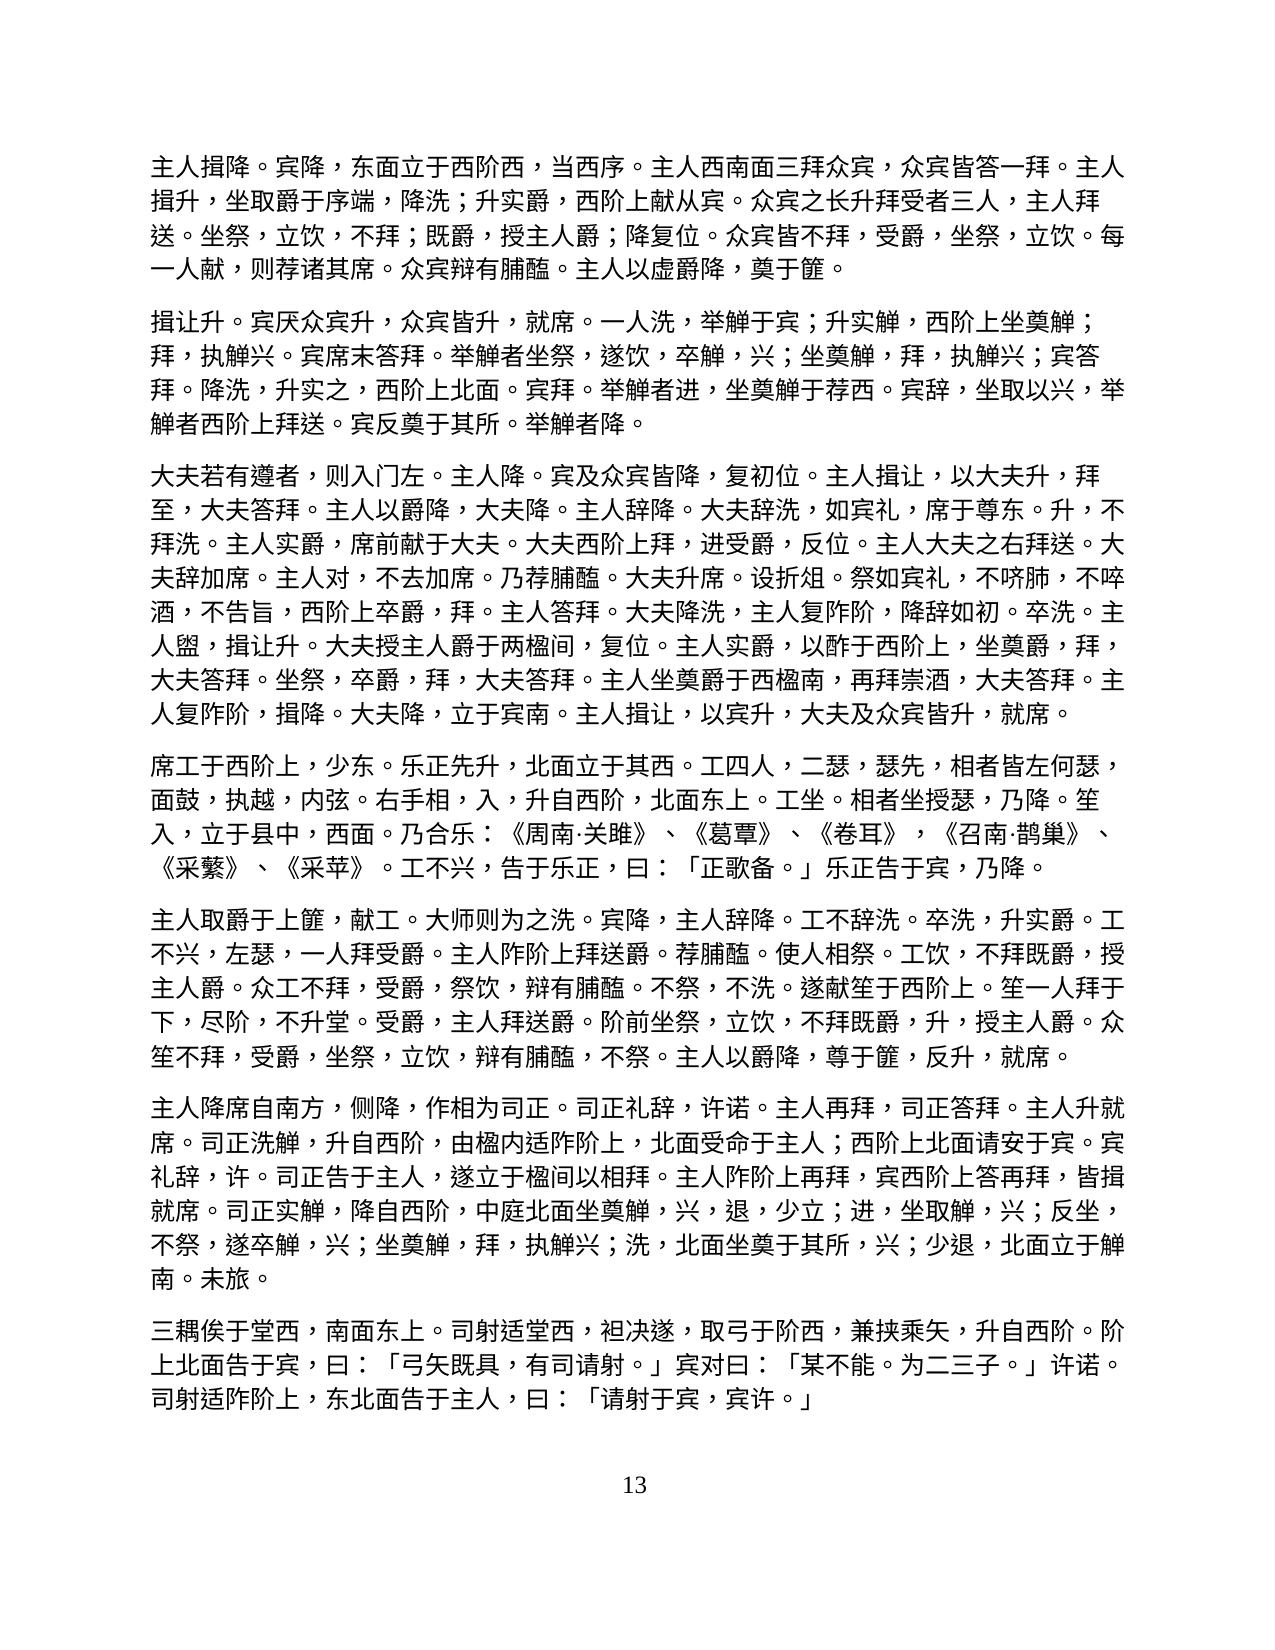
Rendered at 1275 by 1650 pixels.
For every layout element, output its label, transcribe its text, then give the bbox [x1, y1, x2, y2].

text 揖让升。宾厌众宾升，众宾皆升，就席。一人洗，举觯于宾；升实觯，西阶上坐奠觯；拜，执觯兴。宾席末答拜。举觯者坐祭，遂饮，卒觯，兴；坐奠觯，拜，执觯兴；宾答拜。降洗，升实之，西阶上北面。宾拜。举觯者进，坐奠觯于荐西。宾辞，坐取以兴，举觯者西阶上拜送。宾反奠于其所。举觯者降。 [150, 304, 1125, 440]
text 席工于西阶上，少东。乐正先升，北面立于其西。工四人，二瑟，瑟先，相者皆左何瑟，面鼓，执越，内弦。右手相，入，升自西阶，北面东上。工坐。相者坐授瑟，乃降。笙入，立于县中，西面。乃合乐：《周南·关雎》、《葛覃》、《卷耳》，《召南·鹊巢》、《采蘩》、《采苹》。工不兴，告于乐正，曰：「正歌备。」乐正告于宾，乃降。 [150, 749, 1125, 885]
text 大夫若有遵者，则入门左。主人降。宾及众宾皆降，复初位。主人揖让，以大夫升，拜至，大夫答拜。主人以爵降，大夫降。主人辞降。大夫辞洗，如宾礼，席于尊东。升，不拜洗。主人实爵，席前献于大夫。大夫西阶上拜，进受爵，反位。主人大夫之右拜送。大夫辞加席。主人对，不去加席。乃荐脯醢。大夫升席。设折俎。祭如宾礼，不哜肺，不啐酒，不告旨，西阶上卒爵，拜。主人答拜。大夫降洗，主人复阼阶，降辞如初。卒洗。主人盥，揖让升。大夫授主人爵于两楹间，复位。主人实爵，以酢于西阶上，坐奠爵，拜，大夫答拜。坐祭，卒爵，拜，大夫答拜。主人坐奠爵于西楹南，再拜崇酒，大夫答拜。主人复阼阶，揖降。大夫降，立于宾南。主人揖让，以宾升，大夫及众宾皆升，就席。 [150, 458, 1125, 731]
text 主人取爵于上篚，献工。大师则为之洗。宾降，主人辞降。工不辞洗。卒洗，升实爵。工不兴，左瑟，一人拜受爵。主人阼阶上拜送爵。荐脯醢。使人相祭。工饮，不拜既爵，授主人爵。众工不拜，受爵，祭饮，辩有脯醢。不祭，不洗。遂献笙于西阶上。笙一人拜于下，尽阶，不升堂。受爵，主人拜送爵。阶前坐祭，立饮，不拜既爵，升，授主人爵。众笙不拜，受爵，坐祭，立饮，辩有脯醢，不祭。主人以爵降，尊于篚，反升，就席。 [150, 903, 1125, 1073]
text 三耦俟于堂西，南面东上。司射适堂西，袒决遂，取弓于阶西，兼挟乘矢，升自西阶。阶上北面告于宾，曰：「弓矢既具，有司请射。」宾对曰：「某不能。为二三子。」许诺。司射适阼阶上，东北面告于主人，曰：「请射于宾，宾许。」 [150, 1313, 1125, 1416]
text 主人降席自南方，侧降，作相为司正。司正礼辞，许诺。主人再拜，司正答拜。主人升就席。司正洗觯，升自西阶，由楹内适阼阶上，北面受命于主人；西阶上北面请安于宾。宾礼辞，许。司正告于主人，遂立于楹间以相拜。主人阼阶上再拜，宾西阶上答再拜，皆揖就席。司正实觯，降自西阶，中庭北面坐奠觯，兴，退，少立；进，坐取觯，兴；反坐，不祭，遂卒觯，兴；坐奠觯，拜，执觯兴；洗，北面坐奠于其所，兴；少退，北面立于觯南。未旅。 [150, 1091, 1125, 1296]
text 主人揖降。宾降，东面立于西阶西，当西序。主人西南面三拜众宾，众宾皆答一拜。主人揖升，坐取爵于序端，降洗；升实爵，西阶上献从宾。众宾之长升拜受者三人，主人拜送。坐祭，立饮，不拜；既爵，授主人爵；降复位。众宾皆不拜，受爵，坐祭，立饮。每一人献，则荐诸其席。众宾辩有脯醢。主人以虚爵降，奠于篚。 [150, 150, 1125, 286]
